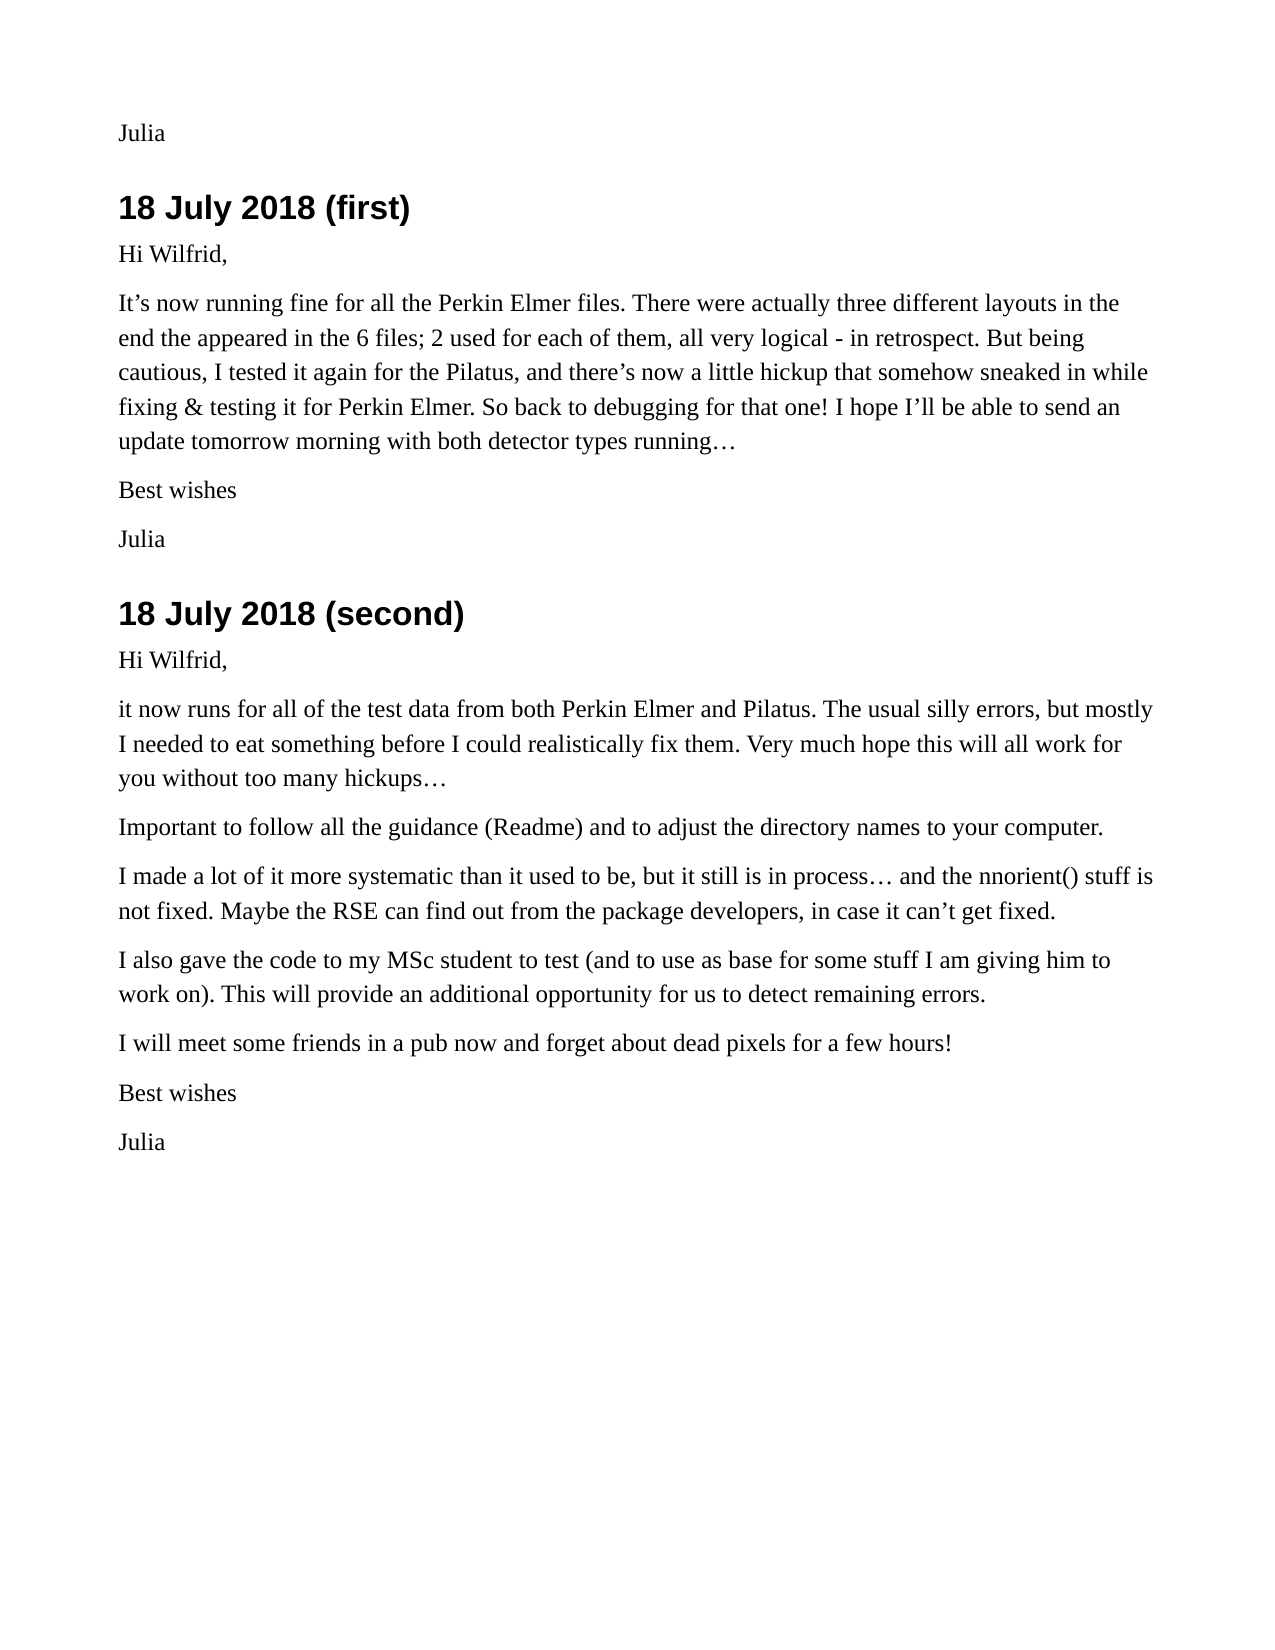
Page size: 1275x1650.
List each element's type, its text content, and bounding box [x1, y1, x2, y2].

text It’s now running fine for all the Perkin Elmer files. There were actually three different layouts in the end the appeared in the 6 files; 2 used for each of them, all very logical - in retrospect. But being cautious, I tested it again for the Pilatus, and there’s now a little hickup that somehow sneaked in while fixing & testing it for Perkin Elmer. So back to debugging for that one! I hope I’ll be able to send an update tomorrow morning with both detector types running… [118, 288, 1157, 455]
text it now runs for all of the test data from both Perkin Elmer and Pilatus. The usual silly errors, but mostly I needed to eat something before I could realistically fix them. Very much hope this will all work for you without too many hickups… [118, 694, 1157, 792]
text I also gave the code to my MSc student to test (and to use as base for some stuff I am giving him to work on). This will provide an additional opportunity for us to detect remaining errors. [118, 945, 1157, 1008]
text Julia [118, 118, 1157, 147]
text Best wishes [118, 475, 1157, 504]
text I will meet some friends in a pub now and forget about dead pixels for a few hours! [118, 1028, 1157, 1057]
subtitle 18 July 2018 (second) [118, 594, 1157, 633]
text I made a lot of it more systematic than it used to be, but it still is in process… and the nnorient() stuff is not fixed. Maybe the RSE can find out from the package developers, in case it can’t get fixed. [118, 861, 1157, 925]
text Julia [118, 524, 1157, 553]
text Hi Wilfrid, [118, 239, 1157, 268]
text Julia [118, 1127, 1157, 1155]
text Hi Wilfrid, [118, 645, 1157, 674]
text Important to follow all the guidance (Readme) and to adjust the directory names to your computer. [118, 812, 1157, 841]
text Best wishes [118, 1078, 1157, 1106]
subtitle 18 July 2018 (first) [118, 188, 1157, 227]
